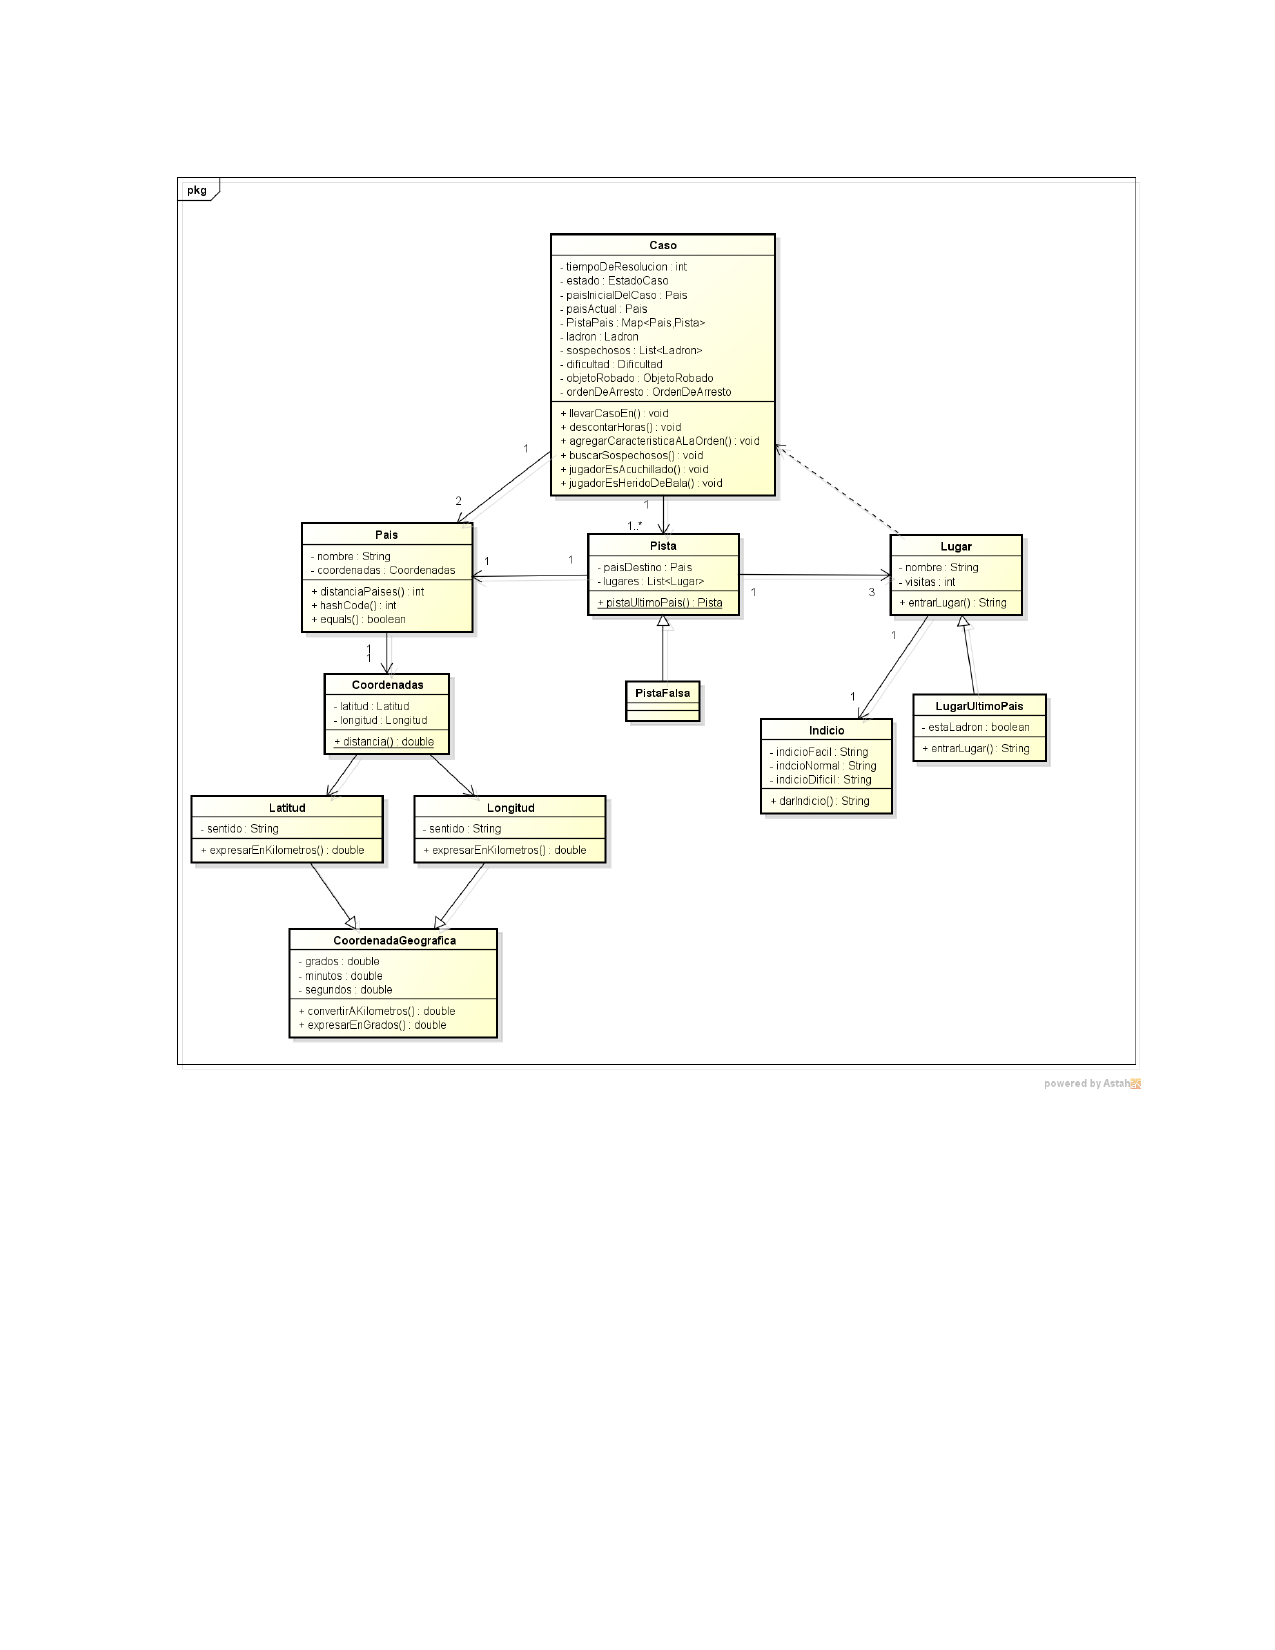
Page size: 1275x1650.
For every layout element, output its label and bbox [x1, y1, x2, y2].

picture [168, 168, 1144, 1092]
